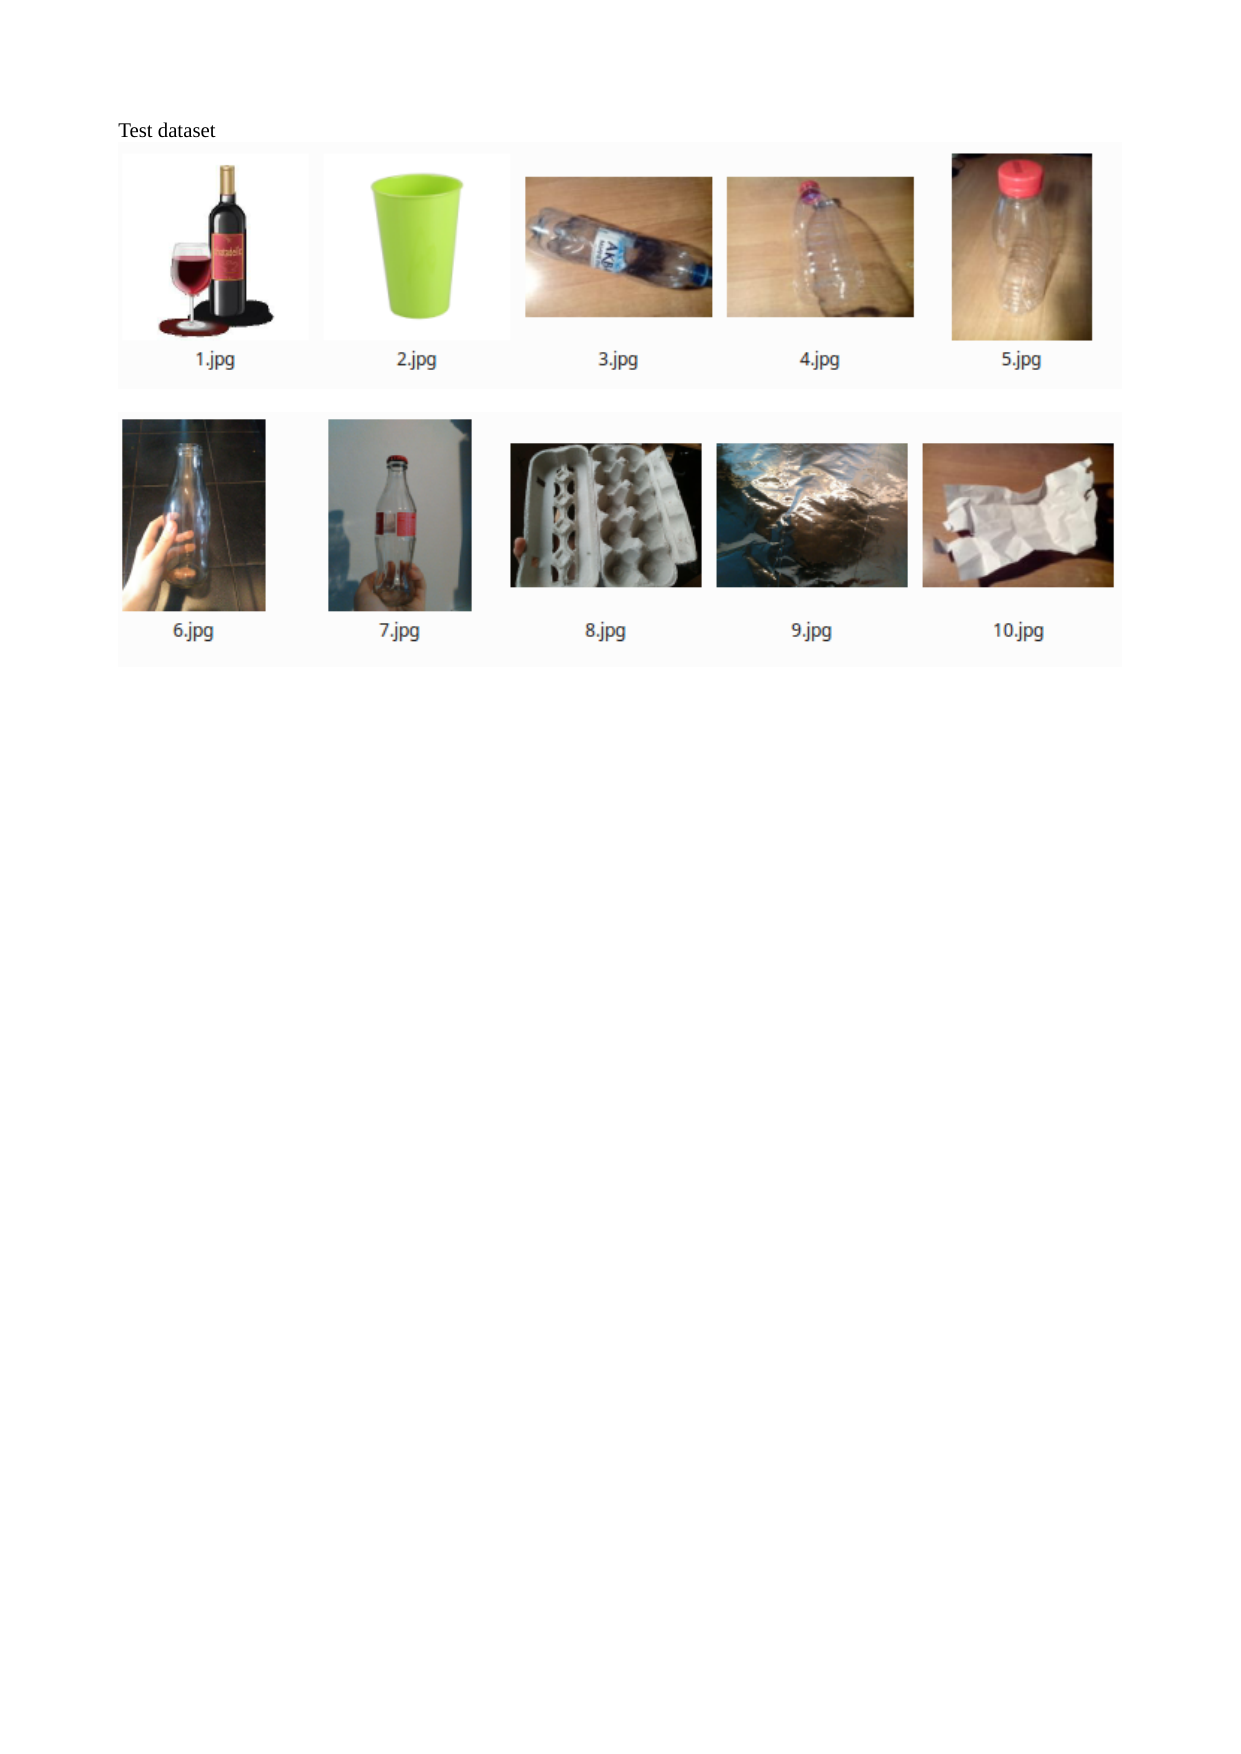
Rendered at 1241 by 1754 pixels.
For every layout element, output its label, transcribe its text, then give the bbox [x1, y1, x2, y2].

picture [118, 142, 1123, 389]
picture [118, 412, 1123, 667]
text Test dataset [118, 118, 1122, 142]
